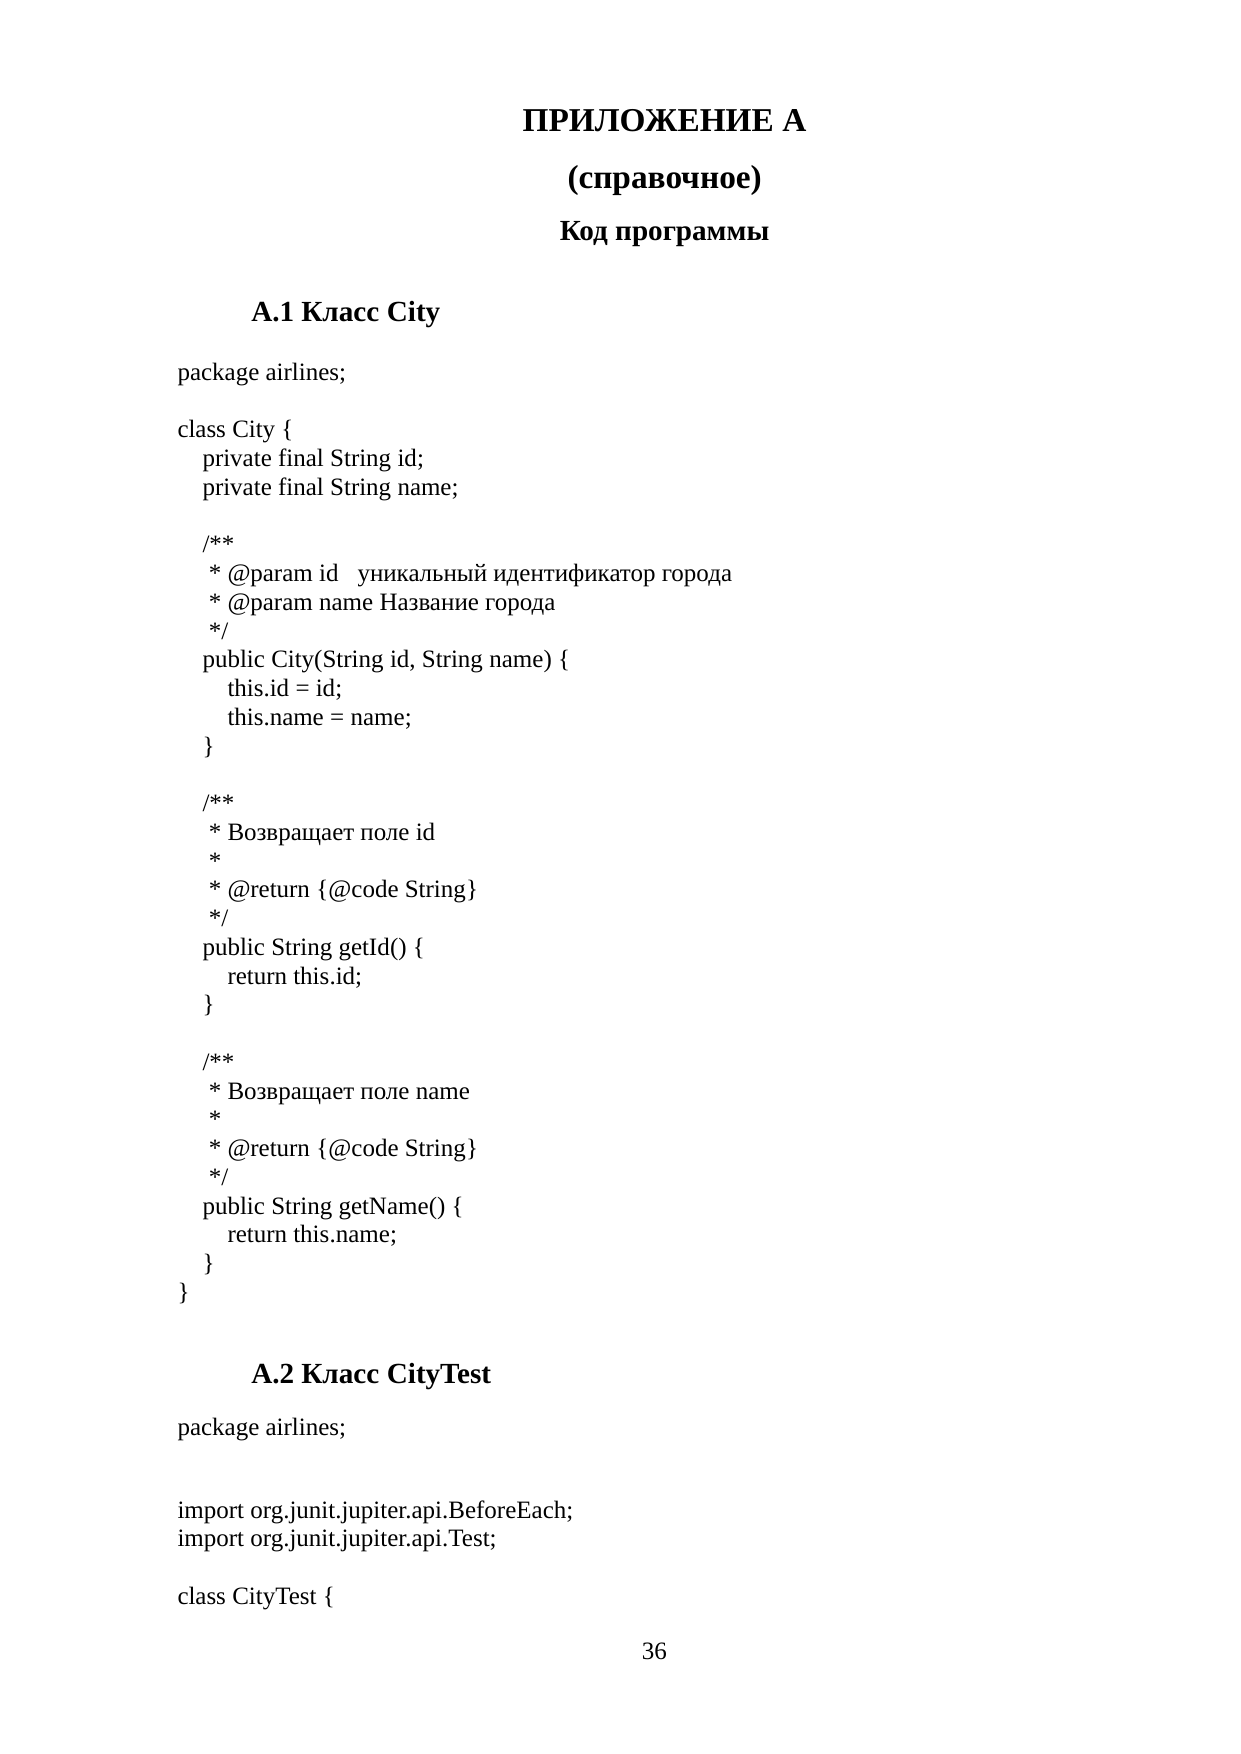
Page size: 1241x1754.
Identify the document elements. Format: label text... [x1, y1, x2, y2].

subtitle A.2 Класс CityTest [177, 1356, 1152, 1389]
text import org.junit.jupiter.api.BeforeEach; import org.junit.jupiter.api.Test; class CityTest { [177, 1466, 1152, 1610]
text package airlines; class City { private final String id; private final String name; /** * @param id уникальный идентификатор города * @param name Название города */ public City(String id, String name) { this.id = id; this.name = name; } /** * Возвращает поле id * * @return {@code String} */ public String getId() { return this.id; } /** * Возвращает поле name * * @return {@code String} */ public String getName() { return this.name; } } [177, 357, 1152, 1306]
subtitle ПРИЛОЖЕНИЕ A (справочное) Код программы [177, 100, 1152, 246]
text package airlines; [177, 1412, 1152, 1441]
subtitle A.1 Класс City [177, 294, 1152, 328]
